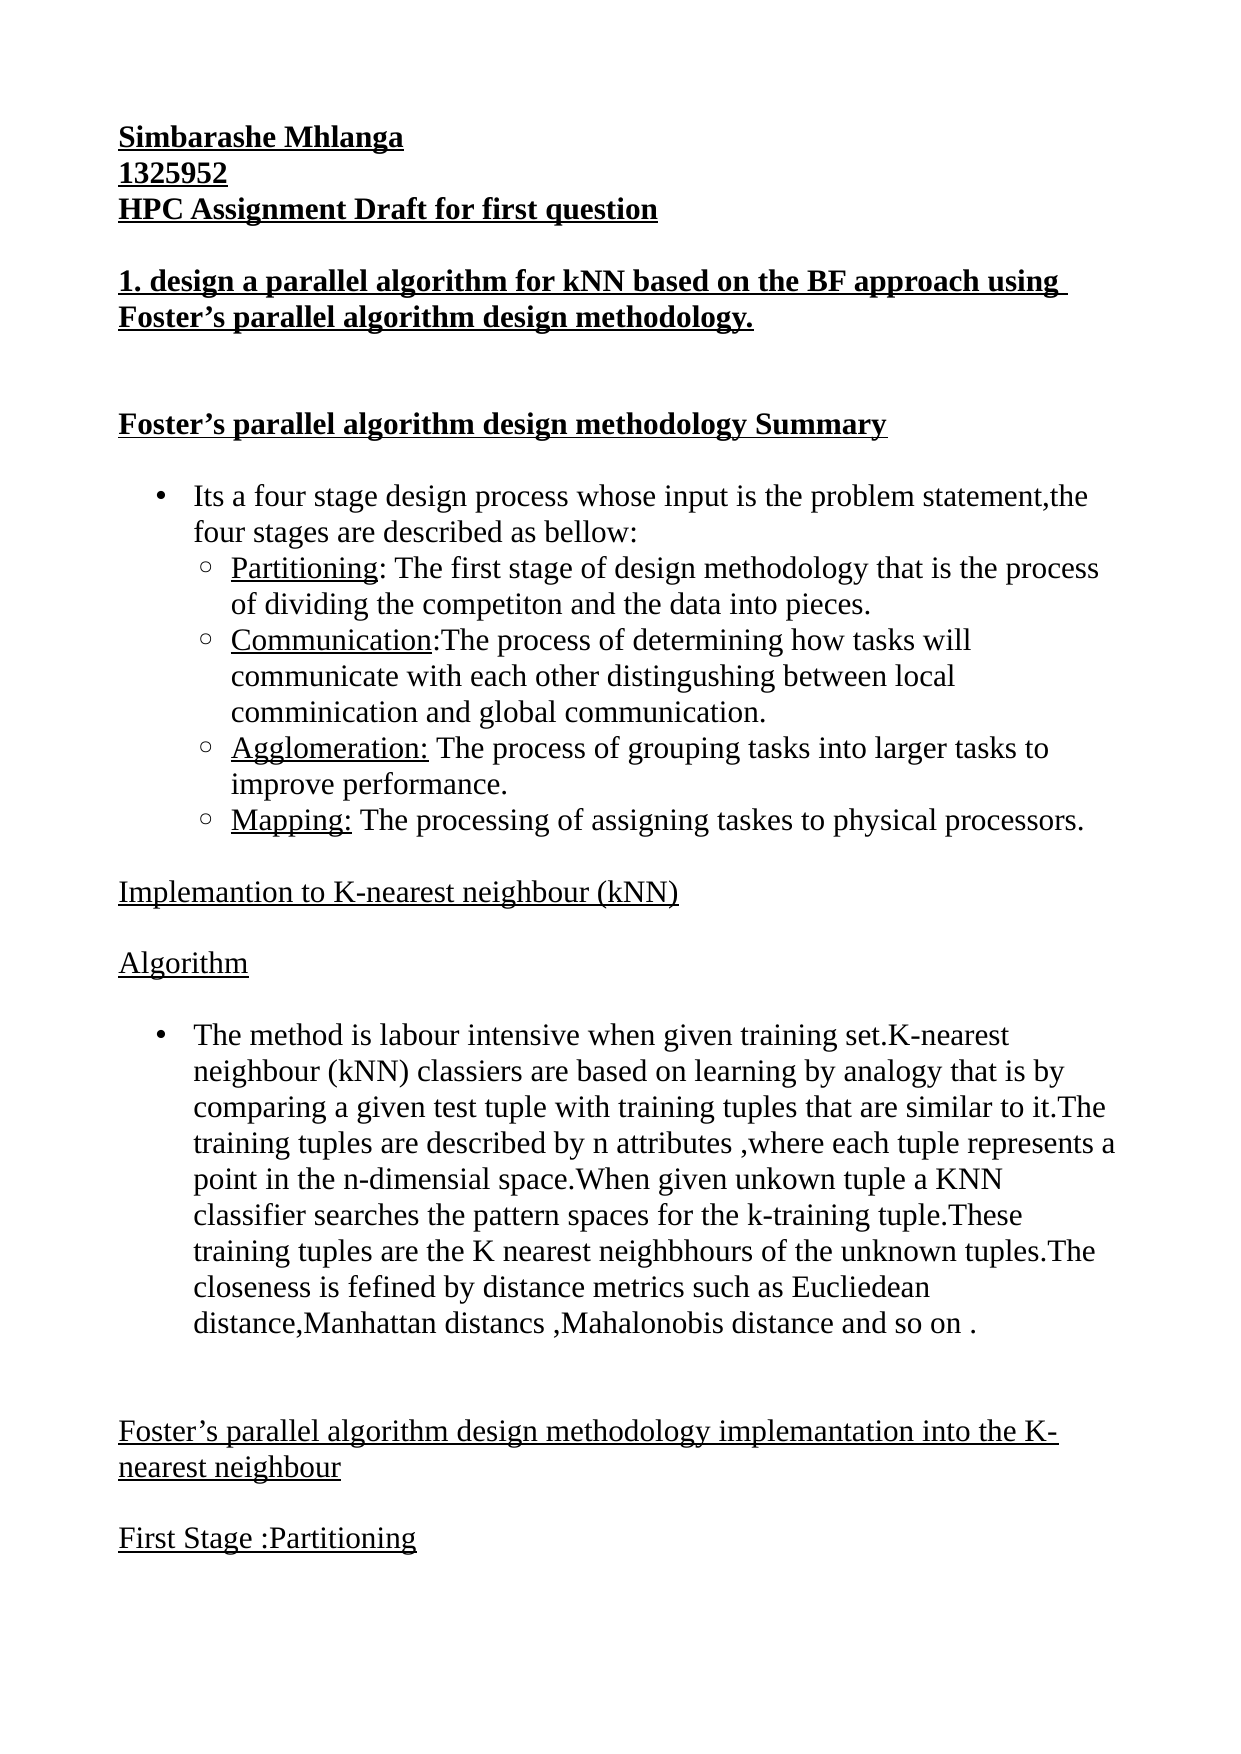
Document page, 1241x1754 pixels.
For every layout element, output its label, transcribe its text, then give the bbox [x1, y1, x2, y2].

list Mapping: The processing of assigning taskes to physical processors. [193, 801, 1122, 837]
list Partitioning: The first stage of design methodology that is the process of dividing the competiton and the data into pieces. [193, 549, 1122, 621]
text Algorithm [118, 945, 1122, 981]
list Its a four stage design process whose input is the problem statement,the four stages are described as bellow: [156, 477, 1122, 549]
list Communication:The process of determining how tasks will communicate with each other distingushing between local comminication and global communication. [193, 621, 1122, 729]
text HPC Assignment Draft for first question [118, 190, 1122, 226]
text Simbarashe Mhlanga [118, 118, 1122, 154]
text First Stage :Partitioning [118, 1520, 1122, 1556]
text 1. design a parallel algorithm for kNN based on the BF approach using Foster’s parallel algorithm design methodology. [118, 262, 1122, 334]
list Agglomeration: The process of grouping tasks into larger tasks to improve performance. [193, 729, 1122, 801]
list The method is labour intensive when given training set.K-nearest neighbour (kNN) classiers are based on learning by analogy that is by comparing a given test tuple with training tuples that are similar to it.The training tuples are described by n attributes ,where each tuple represents a point in the n-dimensial space.When given unkown tuple a KNN classifier searches the pattern spaces for the k-training tuple.These training tuples are the K nearest neighbhours of the unknown tuples.The closeness is fefined by distance metrics such as Eucliedean distance,Manhattan distancs ,Mahalonobis distance and so on . [156, 1017, 1122, 1340]
text Implemantion to K-nearest neighbour (kNN) [118, 873, 1122, 909]
text Foster’s parallel algorithm design methodology implemantation into the K-nearest neighbour [118, 1412, 1122, 1484]
text Foster’s parallel algorithm design methodology Summary [118, 406, 1122, 442]
text 1325952 [118, 154, 1122, 190]
